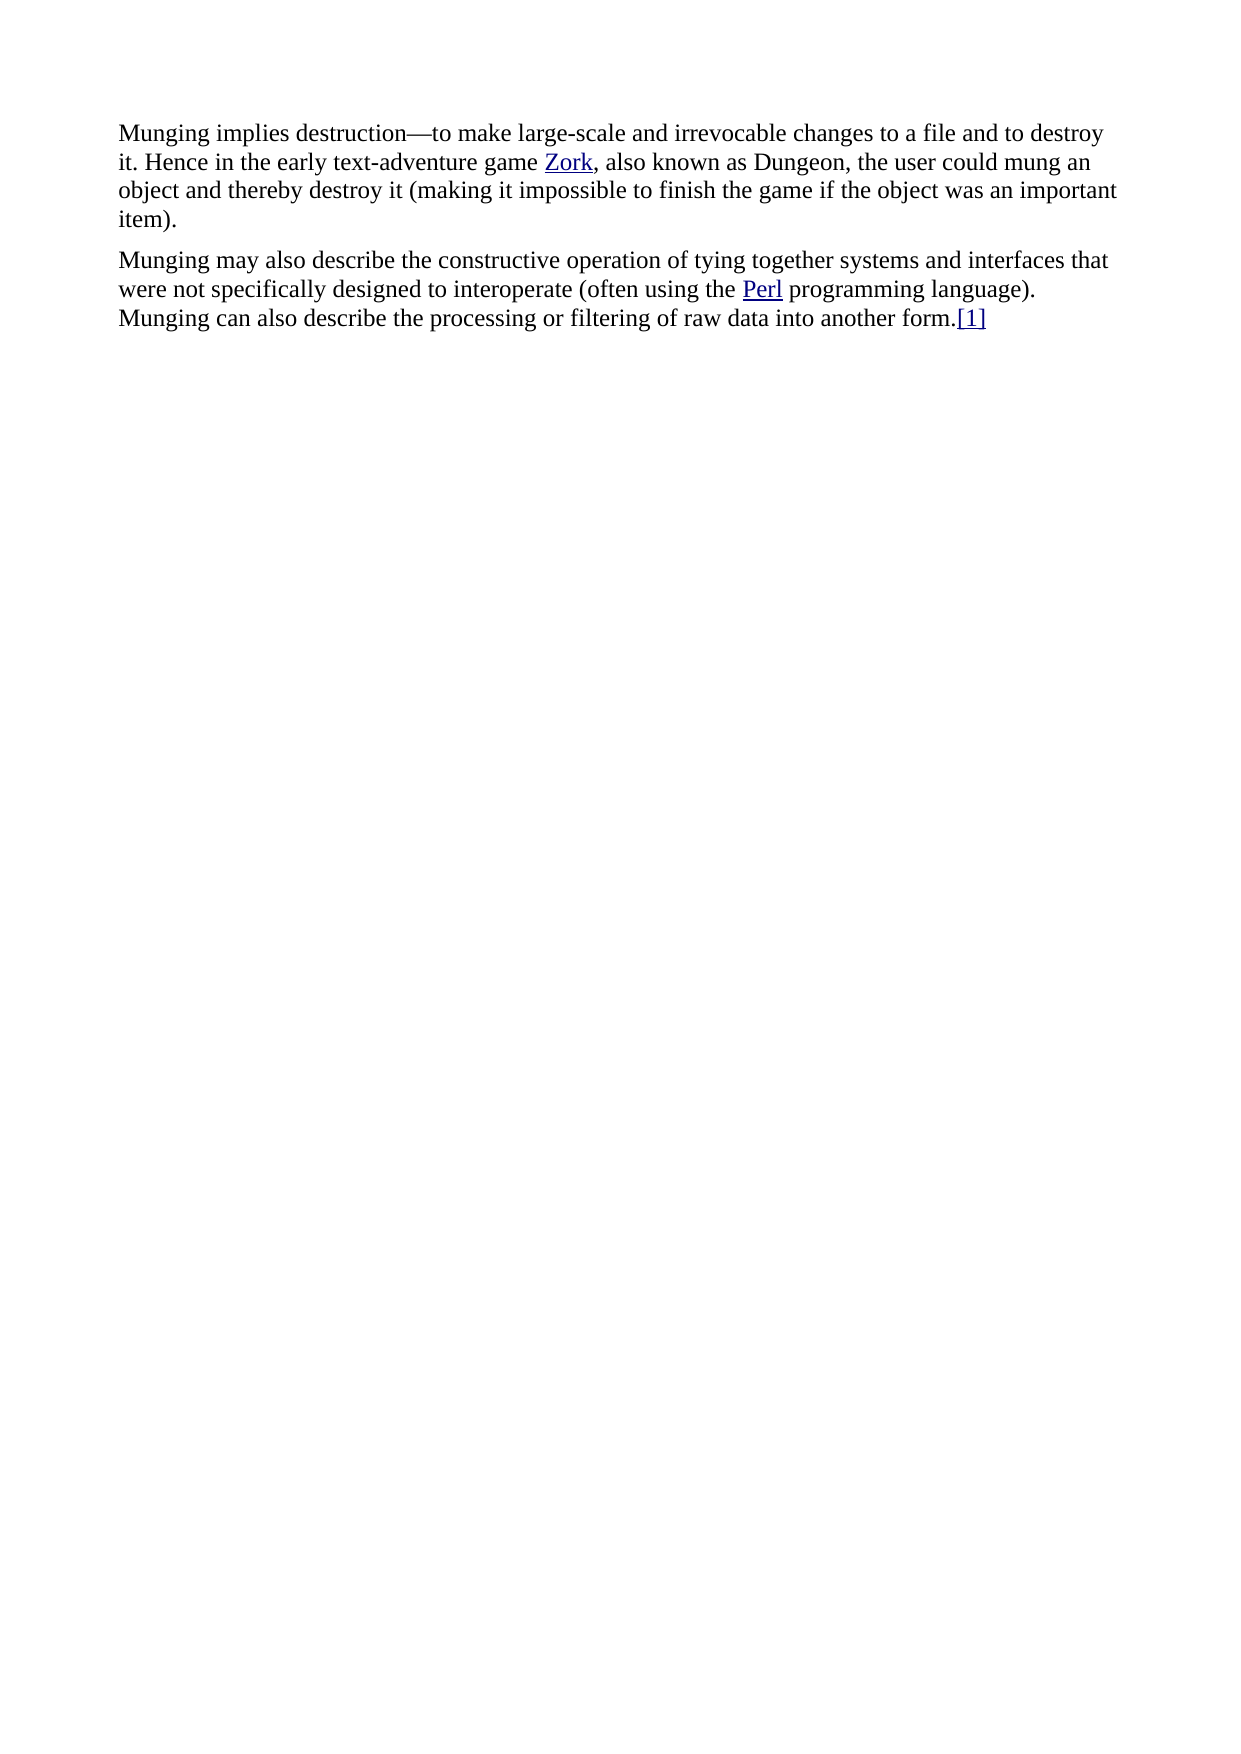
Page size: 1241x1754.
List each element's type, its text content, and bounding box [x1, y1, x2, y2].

text Munging implies destruction—to make large-scale and irrevocable changes to a file and to destroy it. Hence in the early text-adventure game Zork, also known as Dungeon, the user could mung an object and thereby destroy it (making it impossible to finish the game if the object was an important item). [118, 118, 1122, 233]
text Munging may also describe the constructive operation of tying together systems and interfaces that were not specifically designed to interoperate (often using the Perl programming language). Munging can also describe the processing or filtering of raw data into another form.[1] [118, 246, 1122, 332]
